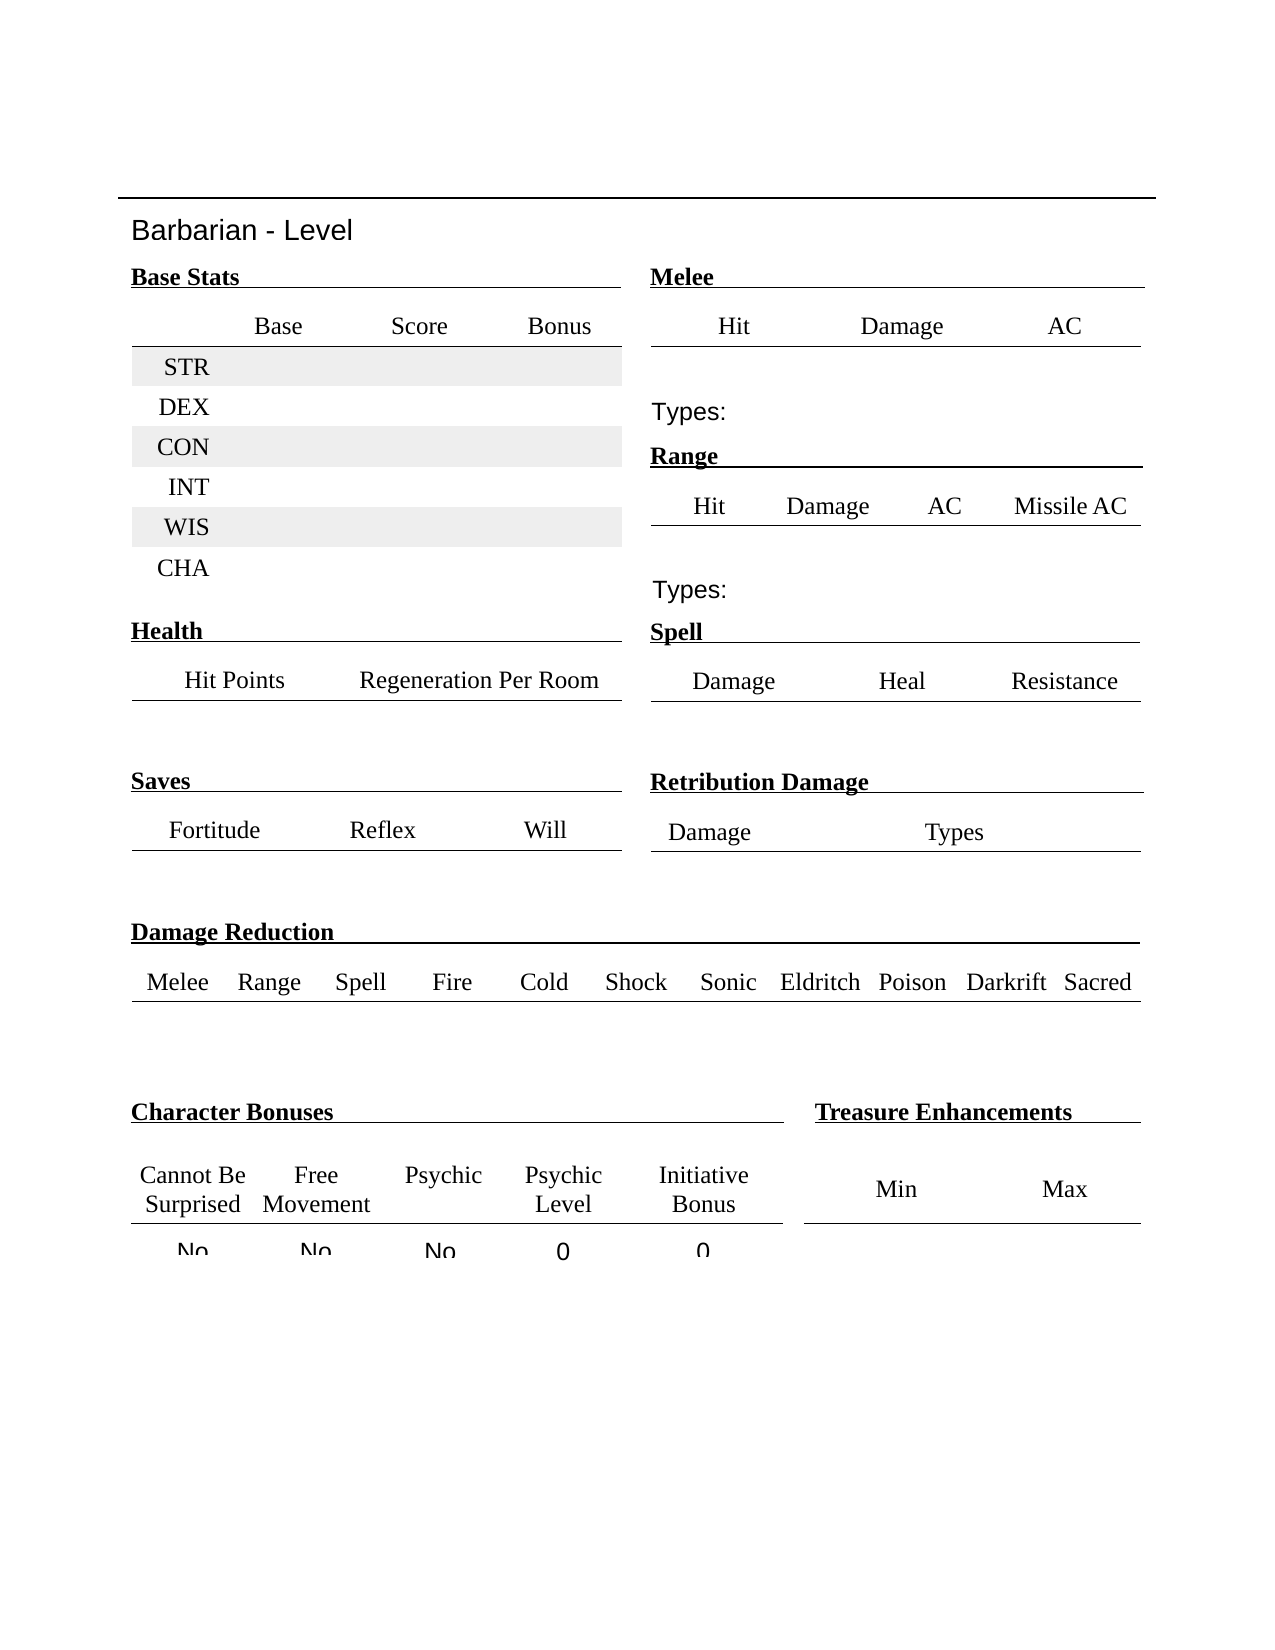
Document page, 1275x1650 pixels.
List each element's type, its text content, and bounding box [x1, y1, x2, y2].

table_cell [503, 1224, 624, 1271]
table_header Min [804, 1154, 989, 1222]
table_header Free Movement [254, 1154, 378, 1223]
table_header Hit [651, 306, 816, 346]
table_cell [215, 386, 341, 426]
table_header Sonic [682, 961, 774, 1001]
table_header Initiative Bonus [624, 1154, 783, 1223]
table_header Spell [315, 961, 406, 1001]
text Range [637, 441, 1157, 470]
table_cell [774, 1002, 866, 1039]
table_cell [341, 386, 497, 426]
table_cell [341, 467, 497, 507]
text Saves [118, 766, 637, 795]
table_cell [651, 852, 768, 888]
table_header Damage [651, 661, 816, 701]
table_cell [131, 1224, 254, 1271]
text Character Bonuses [118, 1097, 802, 1126]
table_header [132, 306, 215, 346]
table_header Cold [498, 961, 590, 1001]
table_header Reflex [297, 810, 469, 850]
table_cell [497, 547, 622, 587]
table_cell [959, 1002, 1054, 1039]
table_header Damage [816, 306, 988, 346]
text Treasure Enhancements [802, 1097, 1157, 1126]
table_cell [988, 702, 1141, 738]
table_cell [215, 507, 341, 547]
table_header Resistance [988, 661, 1141, 701]
text Retribution Damage [637, 767, 1157, 796]
table_header Poison [866, 961, 958, 1001]
table_header Score [341, 306, 497, 346]
table_header Psychic Level [503, 1154, 624, 1223]
table_header Psychic [378, 1154, 503, 1223]
table_cell [497, 467, 622, 507]
table_cell [378, 1224, 503, 1271]
table_cell [866, 1002, 958, 1039]
table_header Heal [816, 661, 988, 701]
table_cell [341, 347, 497, 386]
table_header Bonus [497, 306, 622, 346]
text Health [118, 616, 637, 645]
table_cell [1000, 526, 1141, 567]
table_cell DEX [132, 386, 215, 426]
table_cell [341, 426, 497, 467]
table_cell WIS [132, 507, 215, 547]
table_cell [816, 702, 988, 738]
table_header Missile AC [1000, 485, 1141, 525]
table_header Melee [132, 961, 223, 1001]
table_header Damage [767, 485, 889, 525]
text Melee [637, 262, 1157, 291]
table_cell [341, 547, 497, 587]
table_cell [651, 702, 816, 738]
table_cell [651, 526, 767, 567]
table_header Max [989, 1154, 1141, 1222]
table_cell [768, 852, 1141, 888]
table_header Hit [651, 485, 767, 525]
table_cell [497, 426, 622, 467]
table_cell [254, 1224, 378, 1271]
table_header Fire [406, 961, 498, 1001]
table_cell [215, 347, 341, 386]
table_header Will [469, 810, 622, 850]
table_header Base [215, 306, 341, 346]
table_cell [497, 507, 622, 547]
table_header AC [988, 306, 1141, 346]
table_cell [624, 1224, 783, 1271]
text Damage Reduction [118, 917, 1157, 946]
table_cell [989, 1224, 1141, 1269]
table_cell [651, 347, 816, 384]
table_cell [497, 347, 622, 386]
table_cell [215, 467, 341, 507]
table_cell INT [132, 467, 215, 507]
table_cell [1055, 1002, 1141, 1039]
table_cell [497, 386, 622, 426]
table_cell [132, 701, 337, 737]
table_header AC [889, 485, 1000, 525]
table_cell [804, 1224, 989, 1269]
table_header Hit Points [132, 660, 337, 700]
table_cell [816, 347, 988, 384]
table_cell [223, 1002, 315, 1039]
table_cell [498, 1002, 590, 1039]
table_cell [469, 851, 622, 887]
table_header Types [768, 811, 1141, 851]
table_cell [215, 547, 341, 587]
table_header Range [223, 961, 315, 1001]
table_header Darkrift [959, 961, 1054, 1001]
text Base Stats [118, 262, 637, 291]
table_cell [132, 851, 297, 887]
table_header Sacred [1055, 961, 1141, 1001]
table_header Damage [651, 811, 768, 851]
table_cell [988, 347, 1141, 384]
table_cell [215, 426, 341, 467]
table_cell [337, 701, 622, 737]
table_header Fortitude [132, 810, 297, 850]
table_cell CON [132, 426, 215, 467]
table_cell [297, 851, 469, 887]
table_cell [889, 526, 1000, 567]
table_header Shock [590, 961, 682, 1001]
text Spell [637, 617, 1157, 646]
table_header Regeneration Per Room [337, 660, 622, 700]
table_header Cannot Be Surprised [131, 1154, 254, 1223]
table_cell [315, 1002, 406, 1039]
table_cell [132, 1002, 223, 1039]
table_cell [590, 1002, 682, 1039]
table_cell CHA [132, 547, 215, 587]
table_cell STR [132, 347, 215, 386]
table_cell [341, 507, 497, 547]
table_cell [767, 526, 889, 567]
table_cell [682, 1002, 774, 1039]
table_cell [406, 1002, 498, 1039]
table_header Eldritch [774, 961, 866, 1001]
